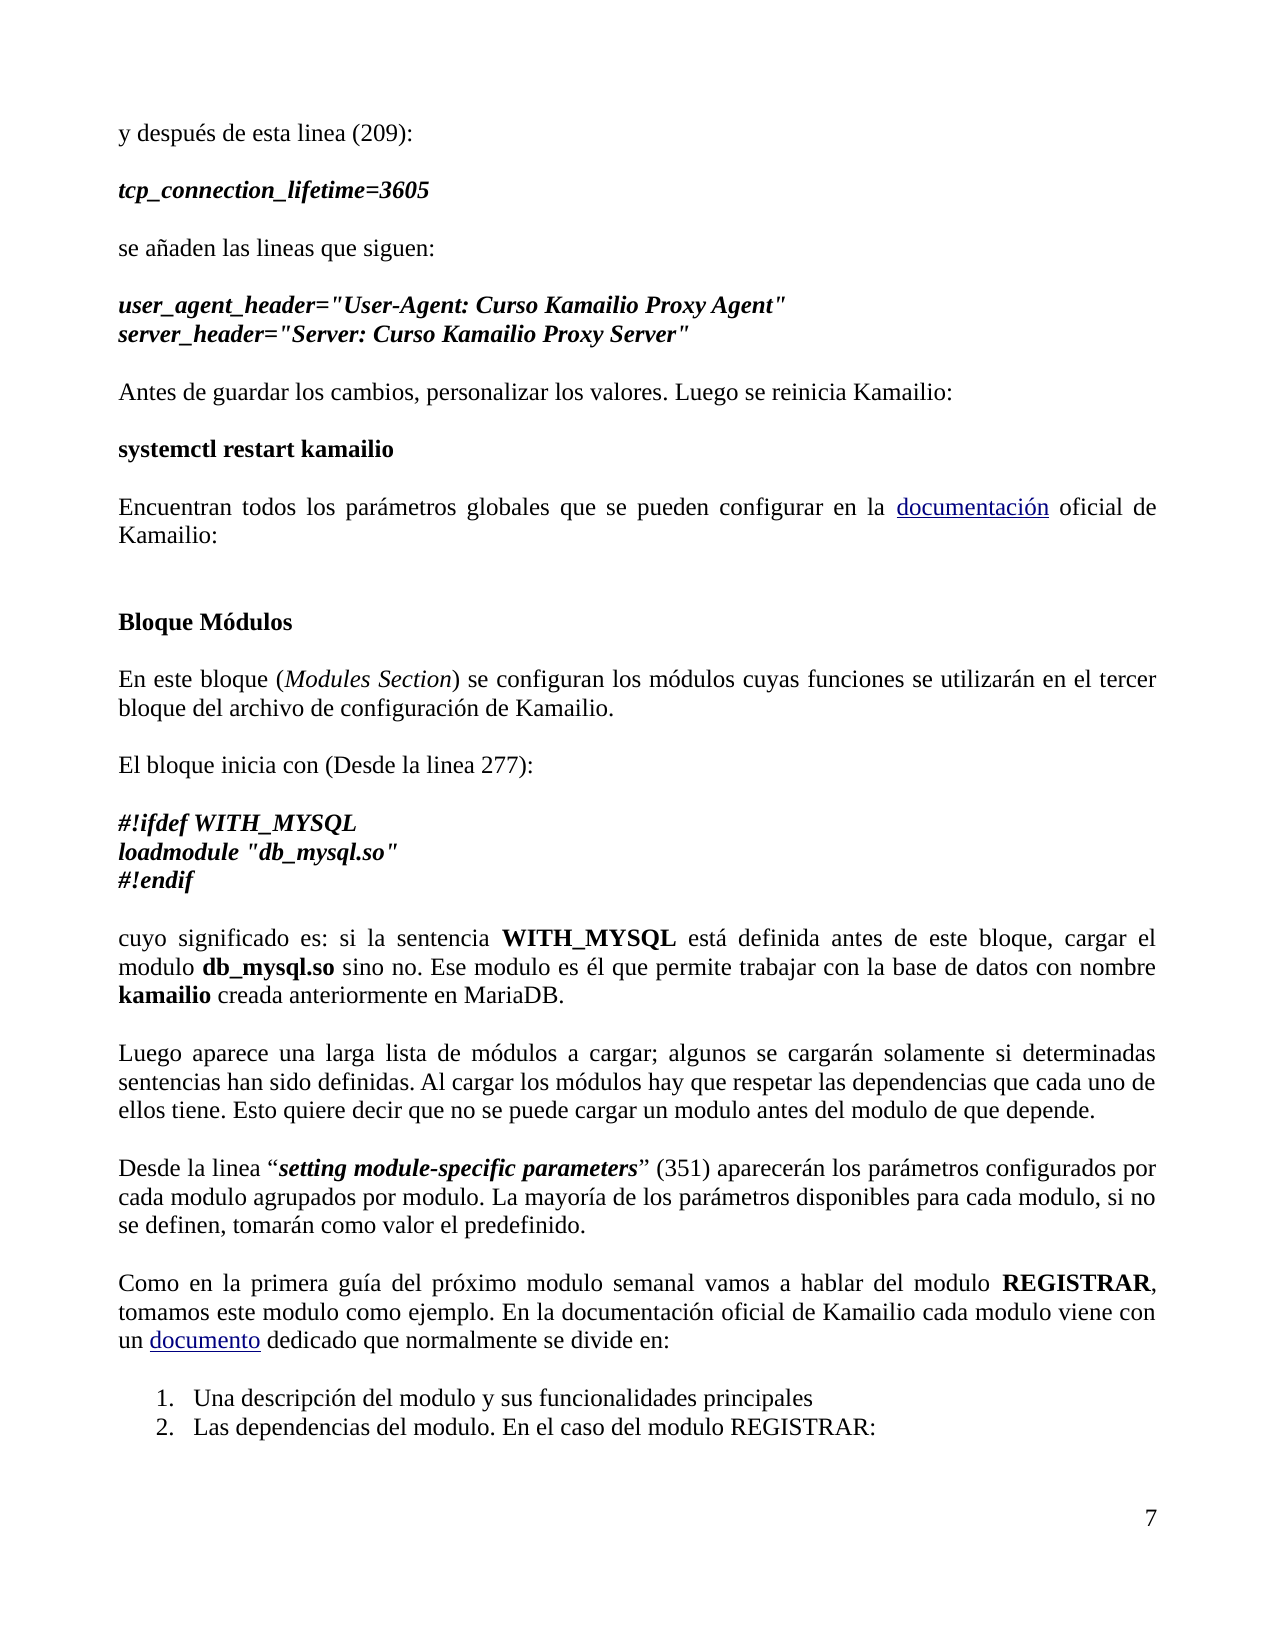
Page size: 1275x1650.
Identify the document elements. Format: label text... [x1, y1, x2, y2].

text tcp_connection_lifetime=3605 [118, 176, 1157, 204]
text server_header="Server: Curso Kamailio Proxy Server" [118, 319, 1157, 348]
text Luego aparece una larga lista de módulos a cargar; algunos se cargarán solamente si determinadas sentencias han sido definidas. Al cargar los módulos hay que respetar las dependencias que cada uno de ellos tiene. Esto quiere decir que no se puede cargar un modulo antes del modulo de que depende. [118, 1038, 1157, 1124]
text loadmodule "db_mysql.so" [118, 837, 1157, 866]
text y después de esta linea (209): [118, 118, 1157, 147]
text Antes de guardar los cambios, personalizar los valores. Luego se reinicia Kamailio: [118, 377, 1157, 406]
text Bloque Módulos [118, 607, 1157, 636]
list Las dependencias del modulo. En el caso del modulo REGISTRAR: [156, 1412, 1157, 1441]
text cuyo significado es: si la sentencia WITH_MYSQL está definida antes de este bloque, cargar el modulo db_mysql.so sino no. Ese modulo es él que permite trabajar con la base de datos con nombre kamailio creada anteriormente en MariaDB. [118, 923, 1157, 1009]
text #!ifdef WITH_MYSQL [118, 808, 1157, 837]
text Como en la primera guía del próximo modulo semanal vamos a hablar del modulo REGISTRAR, tomamos este modulo como ejemplo. En la documentación oficial de Kamailio cada modulo viene con un documento dedicado que normalmente se divide en: [118, 1268, 1157, 1354]
text Desde la linea “setting module-specific parameters” (351) aparecerán los parámetros configurados por cada modulo agrupados por modulo. La mayoría de los parámetros disponibles para cada modulo, si no se definen, tomarán como valor el predefinido. [118, 1153, 1157, 1239]
list Una descripción del modulo y sus funcionalidades principales [156, 1383, 1157, 1412]
text se añaden las lineas que siguen: [118, 233, 1157, 262]
text El bloque inicia con (Desde la linea 277): [118, 751, 1157, 779]
text En este bloque (Modules Section) se configuran los módulos cuyas funciones se utilizarán en el tercer bloque del archivo de configuración de Kamailio. [118, 664, 1157, 722]
text #!endif [118, 866, 1157, 894]
text user_agent_header="User-Agent: Curso Kamailio Proxy Agent" [118, 291, 1157, 319]
text systemctl restart kamailio [118, 434, 1157, 463]
text Encuentran todos los parámetros globales que se pueden configurar en la documentación oficial de Kamailio: [118, 492, 1157, 549]
